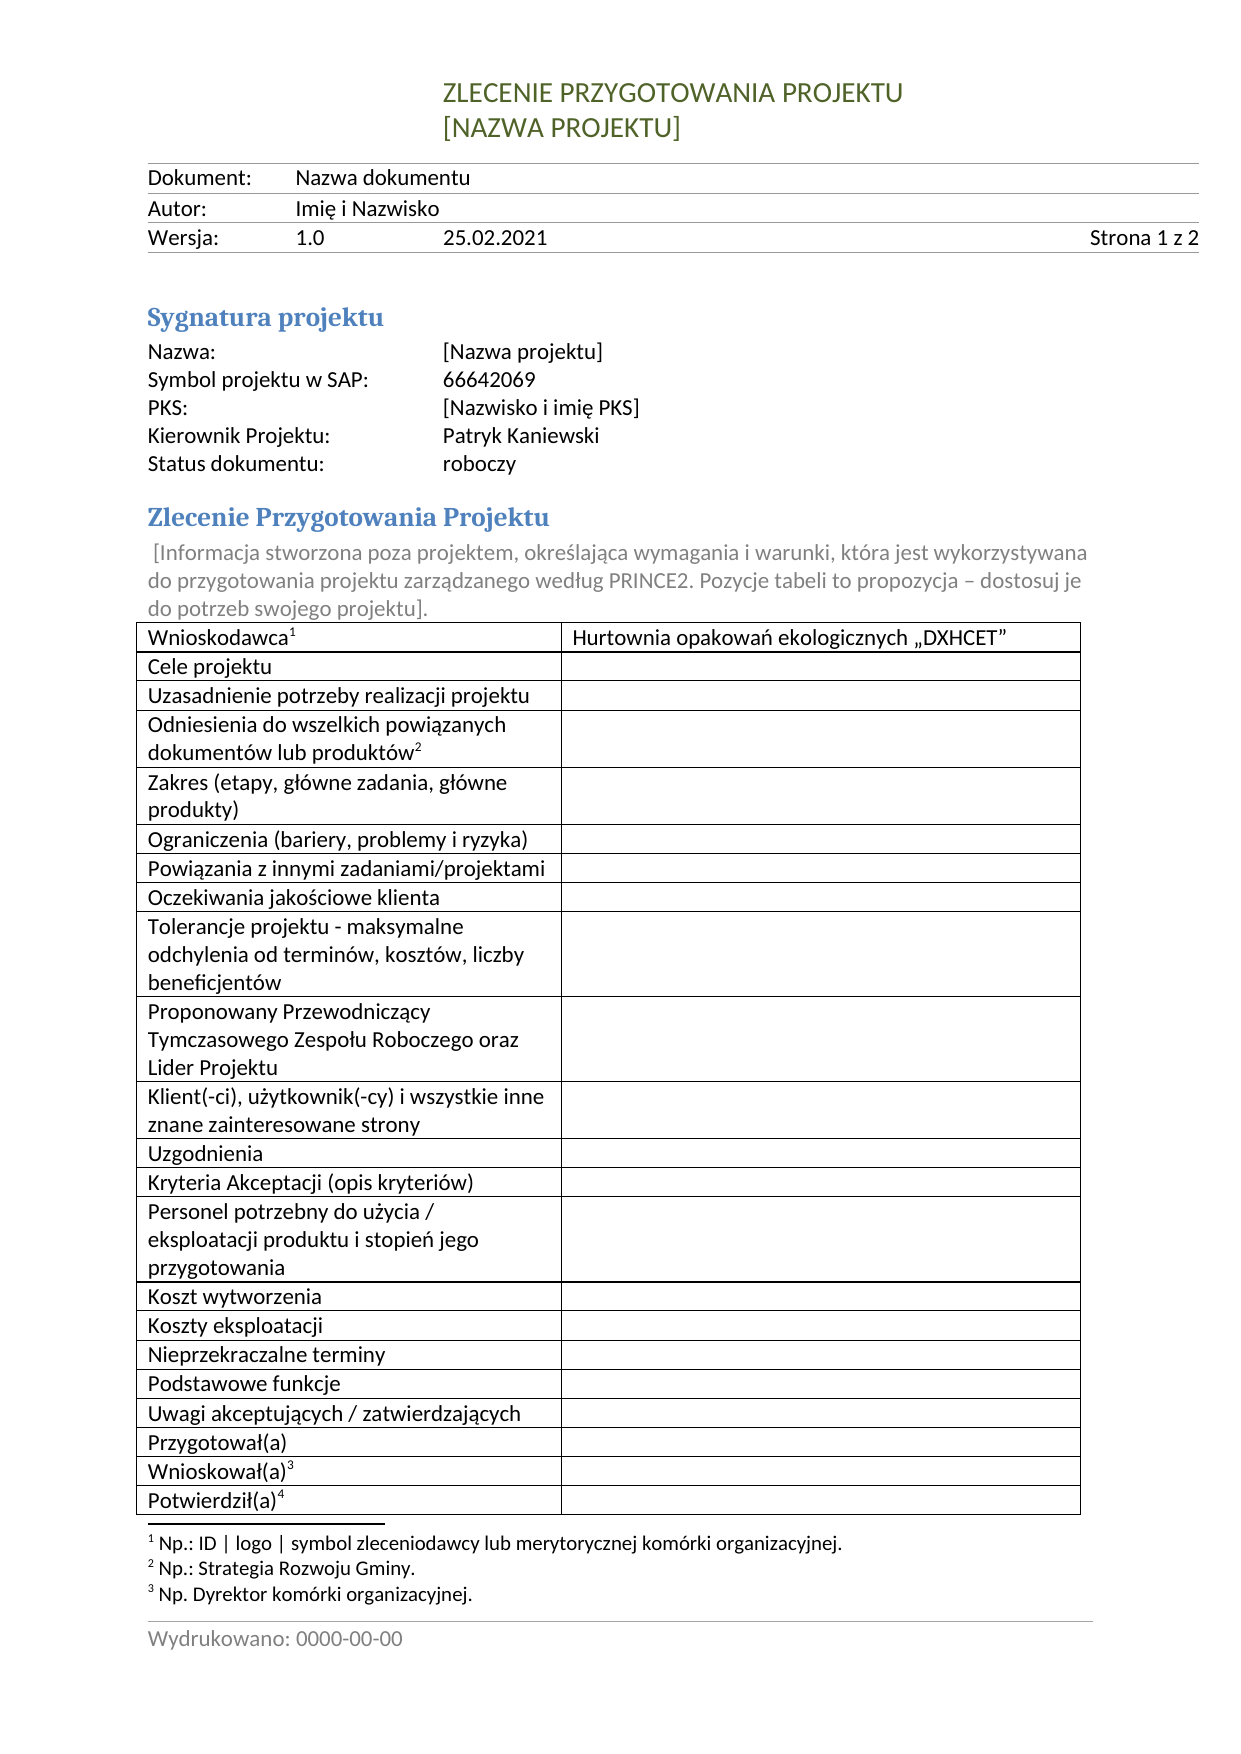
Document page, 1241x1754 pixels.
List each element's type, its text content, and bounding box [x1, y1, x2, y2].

table_cell Uzasadnienie potrzeby realizacji projektu [137, 681, 561, 709]
table_cell Odniesienia do wszelkich powiązanych dokumentów lub produktów [137, 711, 561, 767]
table_header Hurtownia opakowań ekologicznych „DXHCET” [562, 623, 1080, 651]
text Status dokumentu: roboczy [148, 449, 1093, 477]
table_cell [562, 883, 1080, 911]
table_cell [562, 1370, 1080, 1398]
table_cell Tolerancje projektu - maksymalne odchylenia od terminów, kosztów, liczby beneficjentów [137, 912, 561, 996]
table_cell Oczekiwania jakościowe klienta [137, 883, 561, 911]
table_cell [562, 681, 1080, 709]
table_cell [562, 1428, 1080, 1456]
table_cell [562, 1311, 1080, 1339]
table_cell Personel potrzebny do użycia / eksploatacji produktu i stopień jego przygotowania [137, 1197, 561, 1281]
text Symbol projektu w SAP: 66642069 [148, 365, 1093, 393]
table_cell Nieprzekraczalne terminy [137, 1341, 561, 1368]
table_cell Koszt wytworzenia [137, 1283, 561, 1310]
text Nazwa: [Nazwa projektu] [148, 337, 1093, 365]
table_cell Ograniczenia (bariery, problemy i ryzyka) [137, 825, 561, 853]
table_cell Podstawowe funkcje [137, 1370, 561, 1398]
table_cell Powiązania z innymi zadaniami/projektami [137, 854, 561, 882]
table_cell [562, 1283, 1080, 1310]
text Kierownik Projektu: Patryk Kaniewski [148, 421, 1093, 449]
table_cell [562, 1197, 1080, 1281]
subtitle Sygnatura projektu [148, 302, 1093, 333]
subtitle Zlecenie Przygotowania Projektu [148, 502, 1093, 534]
table_cell [562, 1486, 1080, 1514]
table_cell [562, 997, 1080, 1081]
table_cell Cele projektu [137, 653, 561, 680]
table_cell Zakres (etapy, główne zadania, główne produkty) [137, 768, 561, 824]
table_cell Kryteria Akceptacji (opis kryteriów) [137, 1168, 561, 1196]
text PKS: [Nazwisko i imię PKS] [148, 393, 1093, 421]
table_cell [562, 1139, 1080, 1167]
table_cell [562, 1082, 1080, 1138]
table_cell [562, 1399, 1080, 1427]
table_cell [562, 1457, 1080, 1485]
text [Informacja stworzona poza projektem, określająca wymagania i warunki, która jest wykorzystywana do przygotowania projektu zarządzanego według PRINCE2. Pozycje tabeli to propozycja – dostosuj je do potrzeb swojego projektu]. [148, 538, 1093, 622]
table_cell [562, 768, 1080, 824]
table_cell Proponowany Przewodniczący Tymczasowego Zespołu Roboczego oraz Lider Projektu [137, 997, 561, 1081]
table_cell [562, 1341, 1080, 1368]
table_cell [562, 825, 1080, 853]
table_cell [562, 1168, 1080, 1196]
table_cell [562, 854, 1080, 882]
table_header Wnioskodawca [137, 623, 561, 651]
table_cell Uwagi akceptujących / zatwierdzających [137, 1399, 561, 1427]
table_cell Przygotował(a) [137, 1428, 561, 1456]
table_cell Koszty eksploatacji [137, 1311, 561, 1339]
table_cell Klient(-ci), użytkownik(-cy) i wszystkie inne znane zainteresowane strony [137, 1082, 561, 1138]
table_cell Uzgodnienia [137, 1139, 561, 1167]
table_cell [562, 711, 1080, 767]
table_cell [562, 912, 1080, 996]
table_cell [562, 653, 1080, 680]
table_cell Wnioskował(a) [137, 1457, 561, 1485]
table_cell Potwierdził(a) [137, 1486, 561, 1514]
